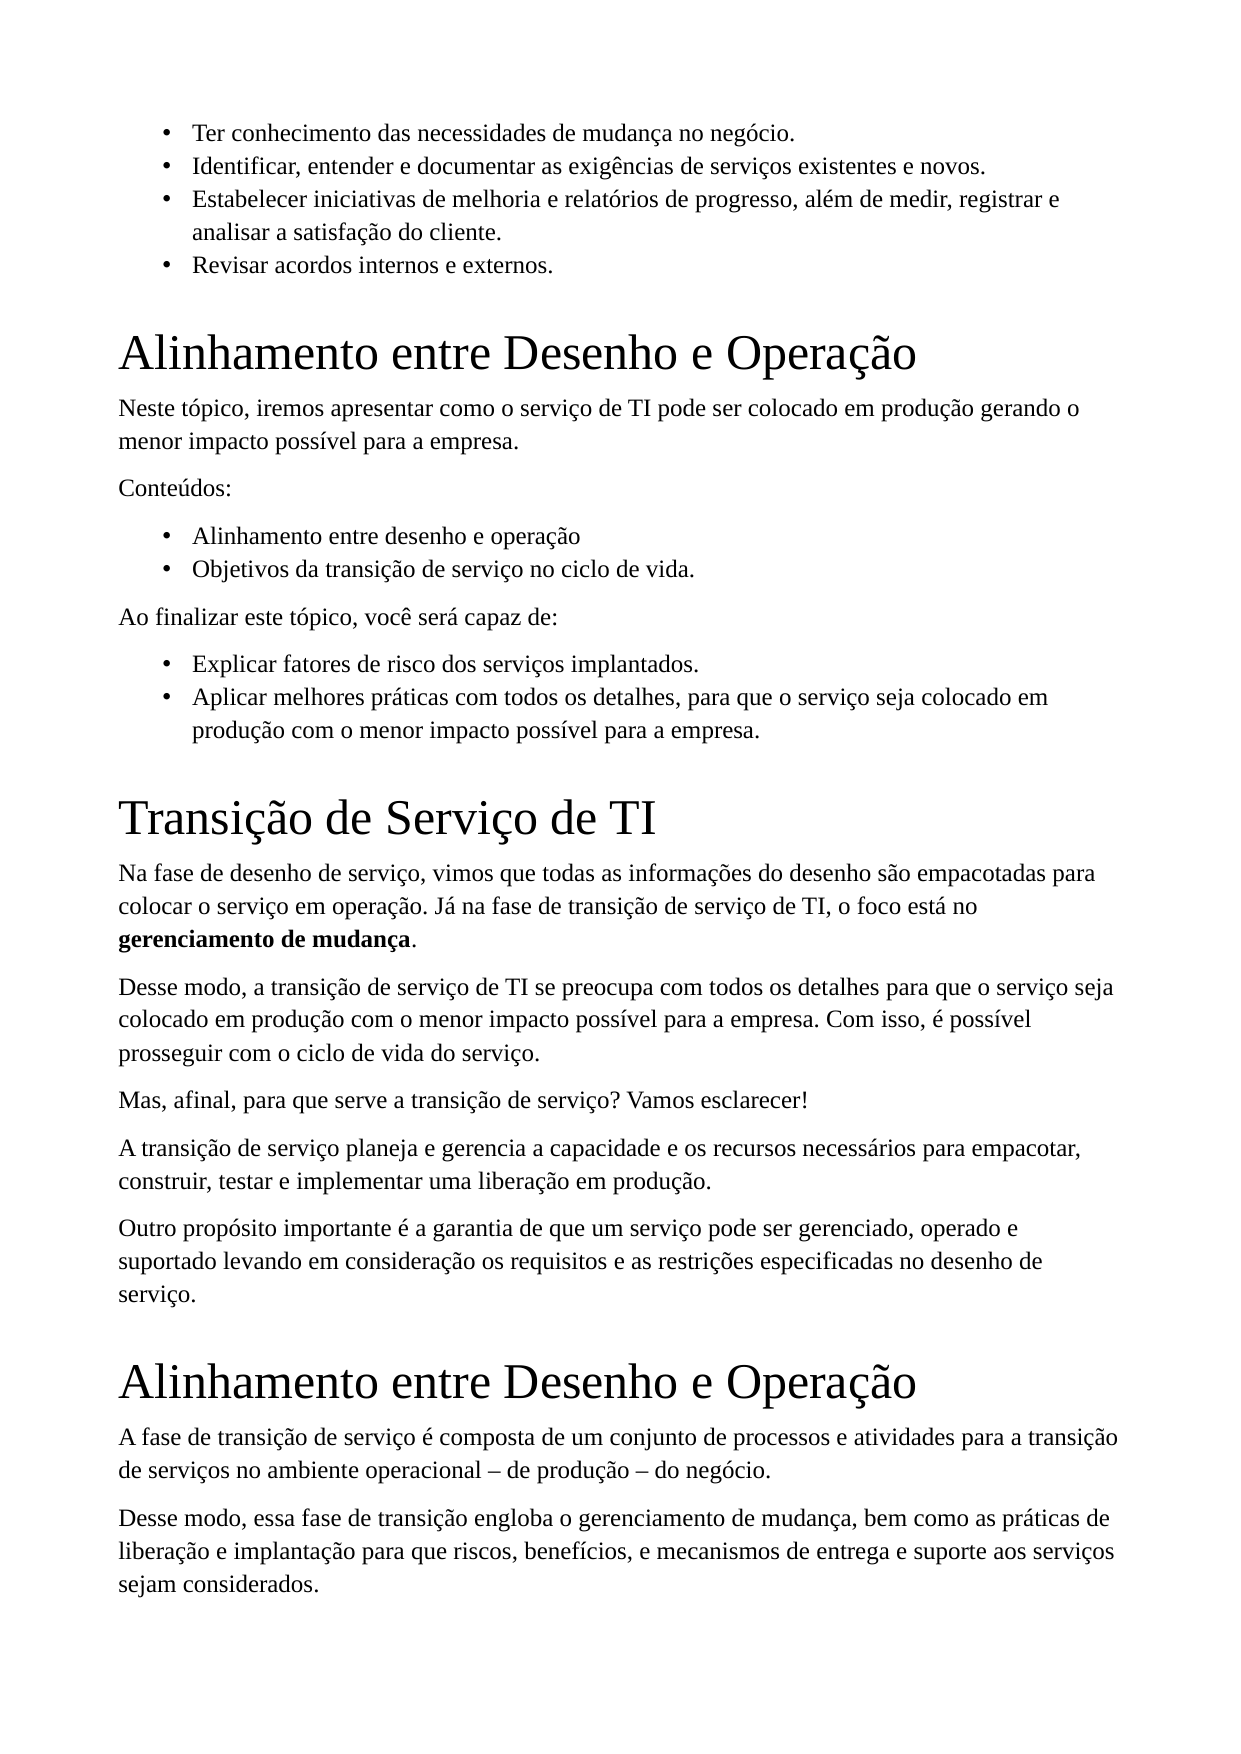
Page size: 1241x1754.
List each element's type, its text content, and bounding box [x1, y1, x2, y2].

text Na fase de desenho de serviço, vimos que todas as informações do desenho são empacotadas para colocar o serviço em operação. Já na fase de transição de serviço de TI, o foco está no gerenciamento de mudança. [118, 858, 1122, 953]
text Desse modo, a transição de serviço de TI se preocupa com todos os detalhes para que o serviço seja colocado em produção com o menor impacto possível para a empresa. Com isso, é possível prosseguir com o ciclo de vida do serviço. [118, 972, 1122, 1066]
list Ter conhecimento das necessidades de mudança no negócio. [162, 118, 1122, 147]
list Alinhamento entre desenho e operação [162, 521, 1122, 550]
list Revisar acordos internos e externos. [162, 250, 1122, 279]
list Explicar fatores de risco dos serviços implantados. [162, 649, 1122, 678]
subtitle Alinhamento entre Desenho e Operação [118, 323, 1122, 380]
text Ao finalizar este tópico, você será capaz de: [118, 602, 1122, 630]
text A transição de serviço planeja e gerencia a capacidade e os recursos necessários para empacotar, construir, testar e implementar uma liberação em produção. [118, 1133, 1122, 1194]
text Desse modo, essa fase de transição engloba o gerenciamento de mudança, bem como as práticas de liberação e implantação para que riscos, benefícios, e mecanismos de entrega e suporte aos serviços sejam considerados. [118, 1503, 1122, 1597]
text Neste tópico, iremos apresentar como o serviço de TI pode ser colocado em produção gerando o menor impacto possível para a empresa. [118, 393, 1122, 454]
text A fase de transição de serviço é composta de um conjunto de processos e atividades para a transição de serviços no ambiente operacional – de produção – do negócio. [118, 1422, 1122, 1484]
text Outro propósito importante é a garantia de que um serviço pode ser gerenciado, operado e suportado levando em consideração os requisitos e as restrições especificadas no desenho de serviço. [118, 1213, 1122, 1308]
list Objetivos da transição de serviço no ciclo de vida. [162, 554, 1122, 583]
list Aplicar melhores práticas com todos os detalhes, para que o serviço seja colocado em produção com o menor impacto possível para a empresa. [162, 682, 1122, 744]
subtitle Transição de Serviço de TI [118, 788, 1122, 845]
text Conteúdos: [118, 473, 1122, 502]
text Mas, afinal, para que serve a transição de serviço? Vamos esclarecer! [118, 1085, 1122, 1114]
list Identificar, entender e documentar as exigências de serviços existentes e novos. [162, 151, 1122, 180]
subtitle Alinhamento entre Desenho e Operação [118, 1352, 1122, 1409]
list Estabelecer iniciativas de melhoria e relatórios de progresso, além de medir, registrar e analisar a satisfação do cliente. [162, 184, 1122, 246]
